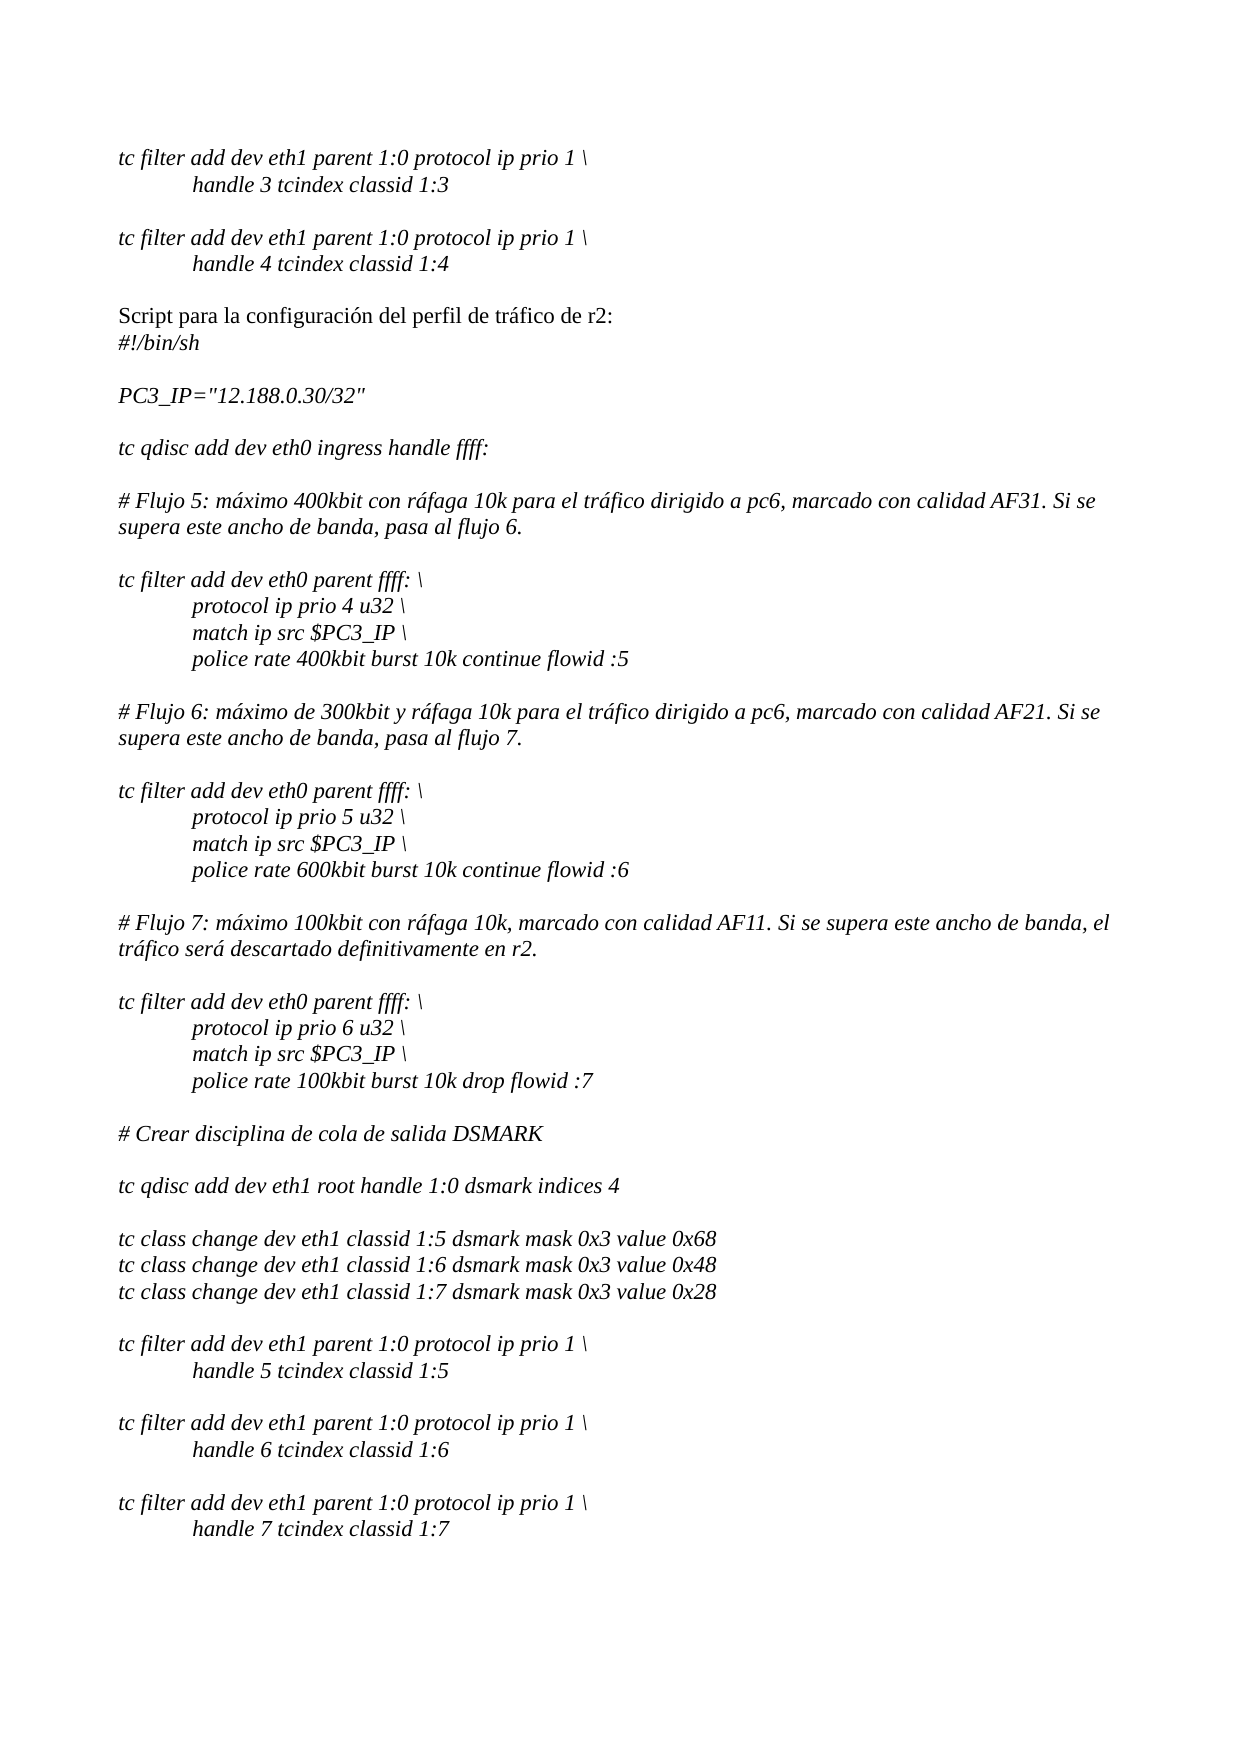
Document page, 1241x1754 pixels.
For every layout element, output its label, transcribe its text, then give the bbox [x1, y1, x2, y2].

text # Crear disciplina de cola de salida DSMARK [118, 1119, 1122, 1146]
text tc filter add dev eth1 parent 1:0 protocol ip prio 1 \ [118, 1330, 1122, 1357]
text police rate 400kbit burst 10k continue flowid :5 [118, 645, 1122, 672]
text # Flujo 7: máximo 100kbit con ráfaga 10k, marcado con calidad AF11. Si se supera este ancho de banda, el tráfico será descartado definitivamente en r2. [118, 909, 1122, 961]
text tc qdisc add dev eth1 root handle 1:0 dsmark indices 4 [118, 1172, 1122, 1199]
text # Flujo 6: máximo de 300kbit y ráfaga 10k para el tráfico dirigido a pc6, marcado con calidad AF21. Si se supera este ancho de banda, pasa al flujo 7. [118, 698, 1122, 751]
text handle 4 tcindex classid 1:4 [118, 250, 1122, 276]
text police rate 600kbit burst 10k continue flowid :6 [118, 856, 1122, 882]
text tc filter add dev eth0 parent ffff: \ [118, 566, 1122, 592]
text tc filter add dev eth1 parent 1:0 protocol ip prio 1 \ [118, 144, 1122, 171]
text match ip src $PC3_IP \ [118, 830, 1122, 856]
text tc class change dev eth1 classid 1:7 dsmark mask 0x3 value 0x28 [118, 1278, 1122, 1304]
text match ip src $PC3_IP \ [118, 1041, 1122, 1067]
text tc filter add dev eth1 parent 1:0 protocol ip prio 1 \ [118, 223, 1122, 250]
text Script para la configuración del perfil de tráfico de r2: [118, 303, 1122, 329]
text tc class change dev eth1 classid 1:6 dsmark mask 0x3 value 0x48 [118, 1251, 1122, 1278]
text handle 3 tcindex classid 1:3 [118, 171, 1122, 197]
text tc class change dev eth1 classid 1:5 dsmark mask 0x3 value 0x68 [118, 1225, 1122, 1251]
text protocol ip prio 4 u32 \ [118, 592, 1122, 619]
text tc filter add dev eth1 parent 1:0 protocol ip prio 1 \ [118, 1488, 1122, 1515]
text tc qdisc add dev eth0 ingress handle ffff: [118, 434, 1122, 461]
text handle 5 tcindex classid 1:5 [118, 1357, 1122, 1383]
text PC3_IP="12.188.0.30/32" [118, 382, 1122, 408]
text protocol ip prio 6 u32 \ [118, 1014, 1122, 1041]
text #!/bin/sh [118, 329, 1122, 355]
text police rate 100kbit burst 10k drop flowid :7 [118, 1067, 1122, 1093]
text handle 7 tcindex classid 1:7 [118, 1515, 1122, 1541]
text tc filter add dev eth1 parent 1:0 protocol ip prio 1 \ [118, 1409, 1122, 1436]
text tc filter add dev eth0 parent ffff: \ [118, 988, 1122, 1014]
text protocol ip prio 5 u32 \ [118, 803, 1122, 830]
text match ip src $PC3_IP \ [118, 619, 1122, 645]
text tc filter add dev eth0 parent ffff: \ [118, 777, 1122, 803]
text handle 6 tcindex classid 1:6 [118, 1436, 1122, 1462]
text # Flujo 5: máximo 400kbit con ráfaga 10k para el tráfico dirigido a pc6, marcado con calidad AF31. Si se supera este ancho de banda, pasa al flujo 6. [118, 487, 1122, 540]
